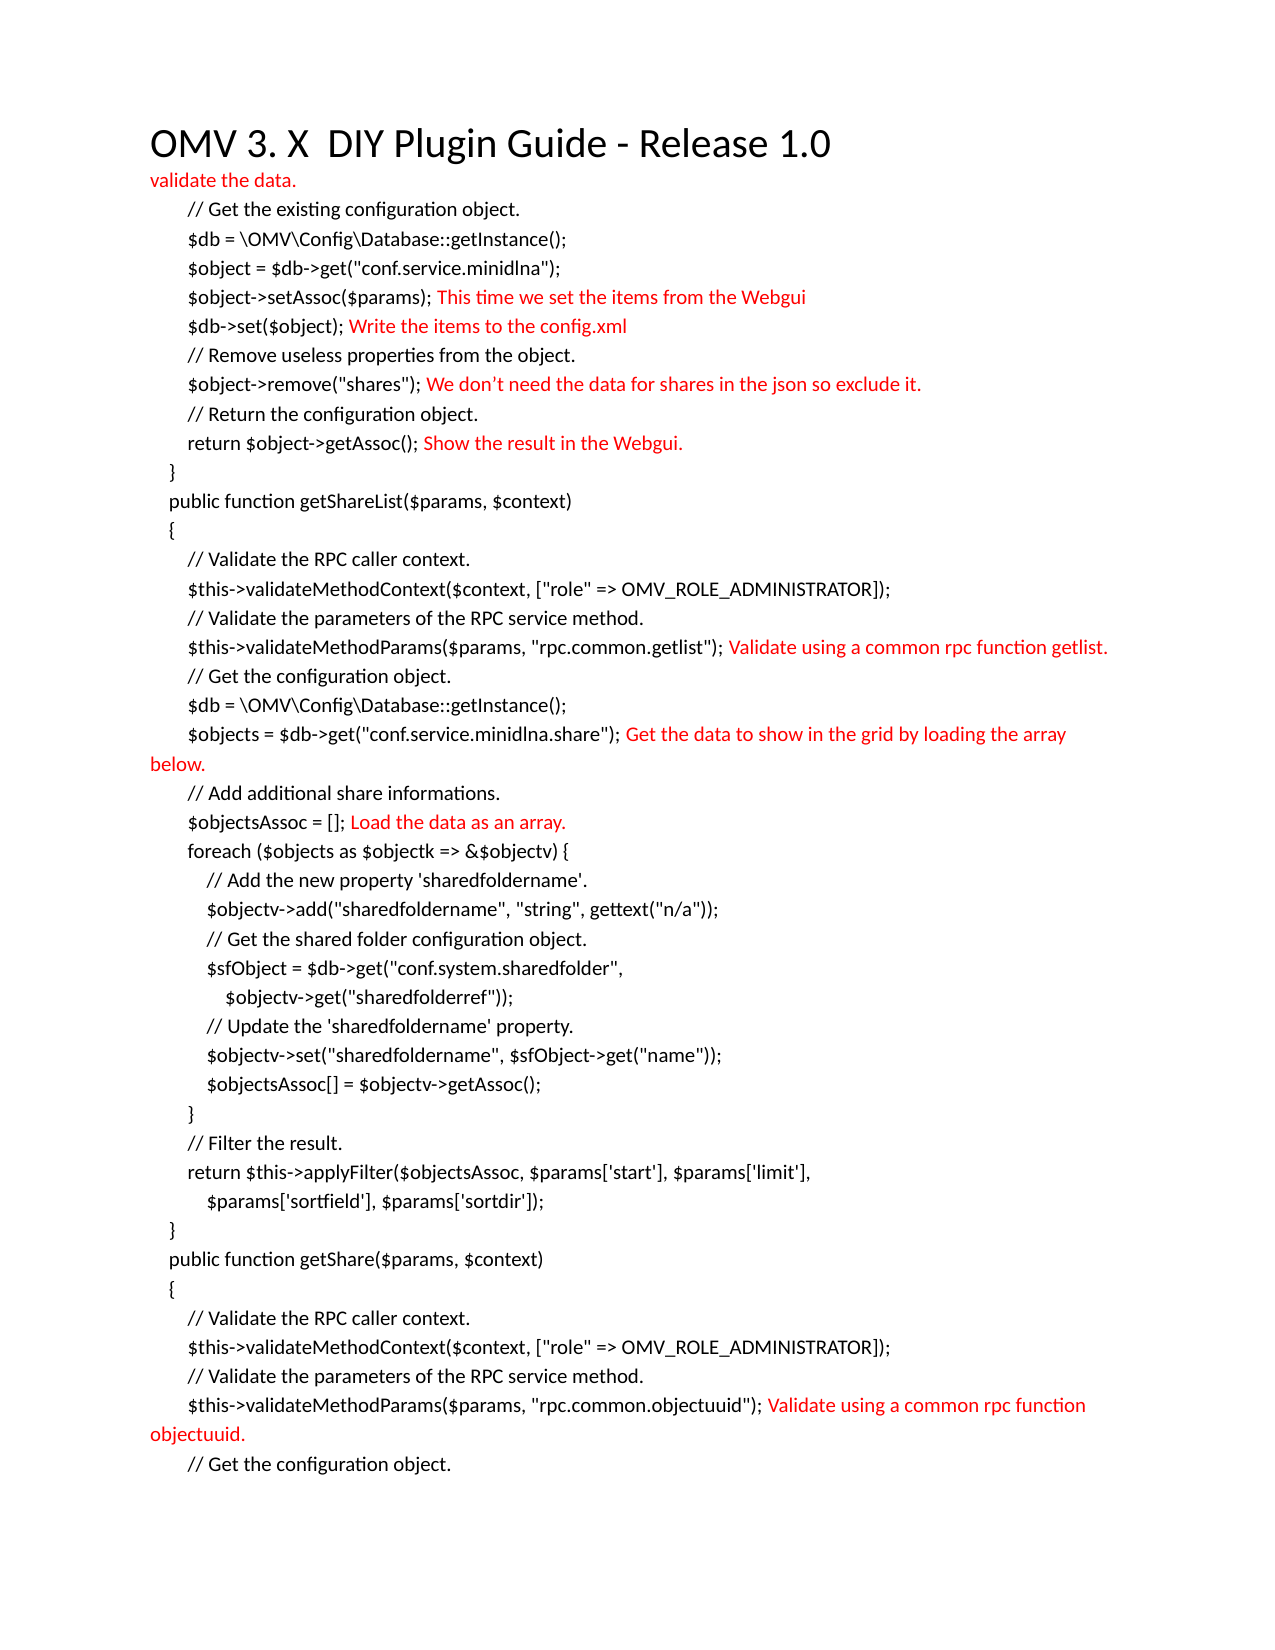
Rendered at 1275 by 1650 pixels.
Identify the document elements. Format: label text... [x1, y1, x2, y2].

text validate the data. // Get the existing configuration object. $db = \OMV\Config\Database::getInstance(); $object = $db->get("conf.service.minidlna"); $object->setAssoc($params); This time we set the items from the Webgui $db->set($object); Write the items to the config.xml // Remove useless properties from the object. $object->remove("shares"); We don’t need the data for shares in the json so exclude it. // Return the configuration object. return $object->getAssoc(); Show the result in the Webgui. } public function getShareList($params, $context) { // Validate the RPC caller context. $this->validateMethodContext($context, ["role" => OMV_ROLE_ADMINISTRATOR]); // Validate the parameters of the RPC service method. $this->validateMethodParams($params, "rpc.common.getlist"); Validate using a common rpc function getlist. // Get the configuration object. $db = \OMV\Config\Database::getInstance(); $objects = $db->get("conf.service.minidlna.share"); Get the data to show in the grid by loading the array below. // Add additional share informations. $objectsAssoc = []; Load the data as an array. foreach ($objects as $objectk => &$objectv) { // Add the new property 'sharedfoldername'. $objectv->add("sharedfoldername", "string", gettext("n/a")); // Get the shared folder configuration object. $sfObject = $db->get("conf.system.sharedfolder", $objectv->get("sharedfolderref")); // Update the 'sharedfoldername' property. $objectv->set("sharedfoldername", $sfObject->get("name")); $objectsAssoc[] = $objectv->getAssoc(); } // Filter the result. return $this->applyFilter($objectsAssoc, $params['start'], $params['limit'], $params['sortfield'], $params['sortdir']); } public function getShare($params, $context) { // Validate the RPC caller context. $this->validateMethodContext($context, ["role" => OMV_ROLE_ADMINISTRATOR]); // Validate the parameters of the RPC service method. $this->validateMethodParams($params, "rpc.common.objectuuid"); Validate using a common rpc function objectuuid. // Get the configuration object. [150, 167, 1125, 1476]
